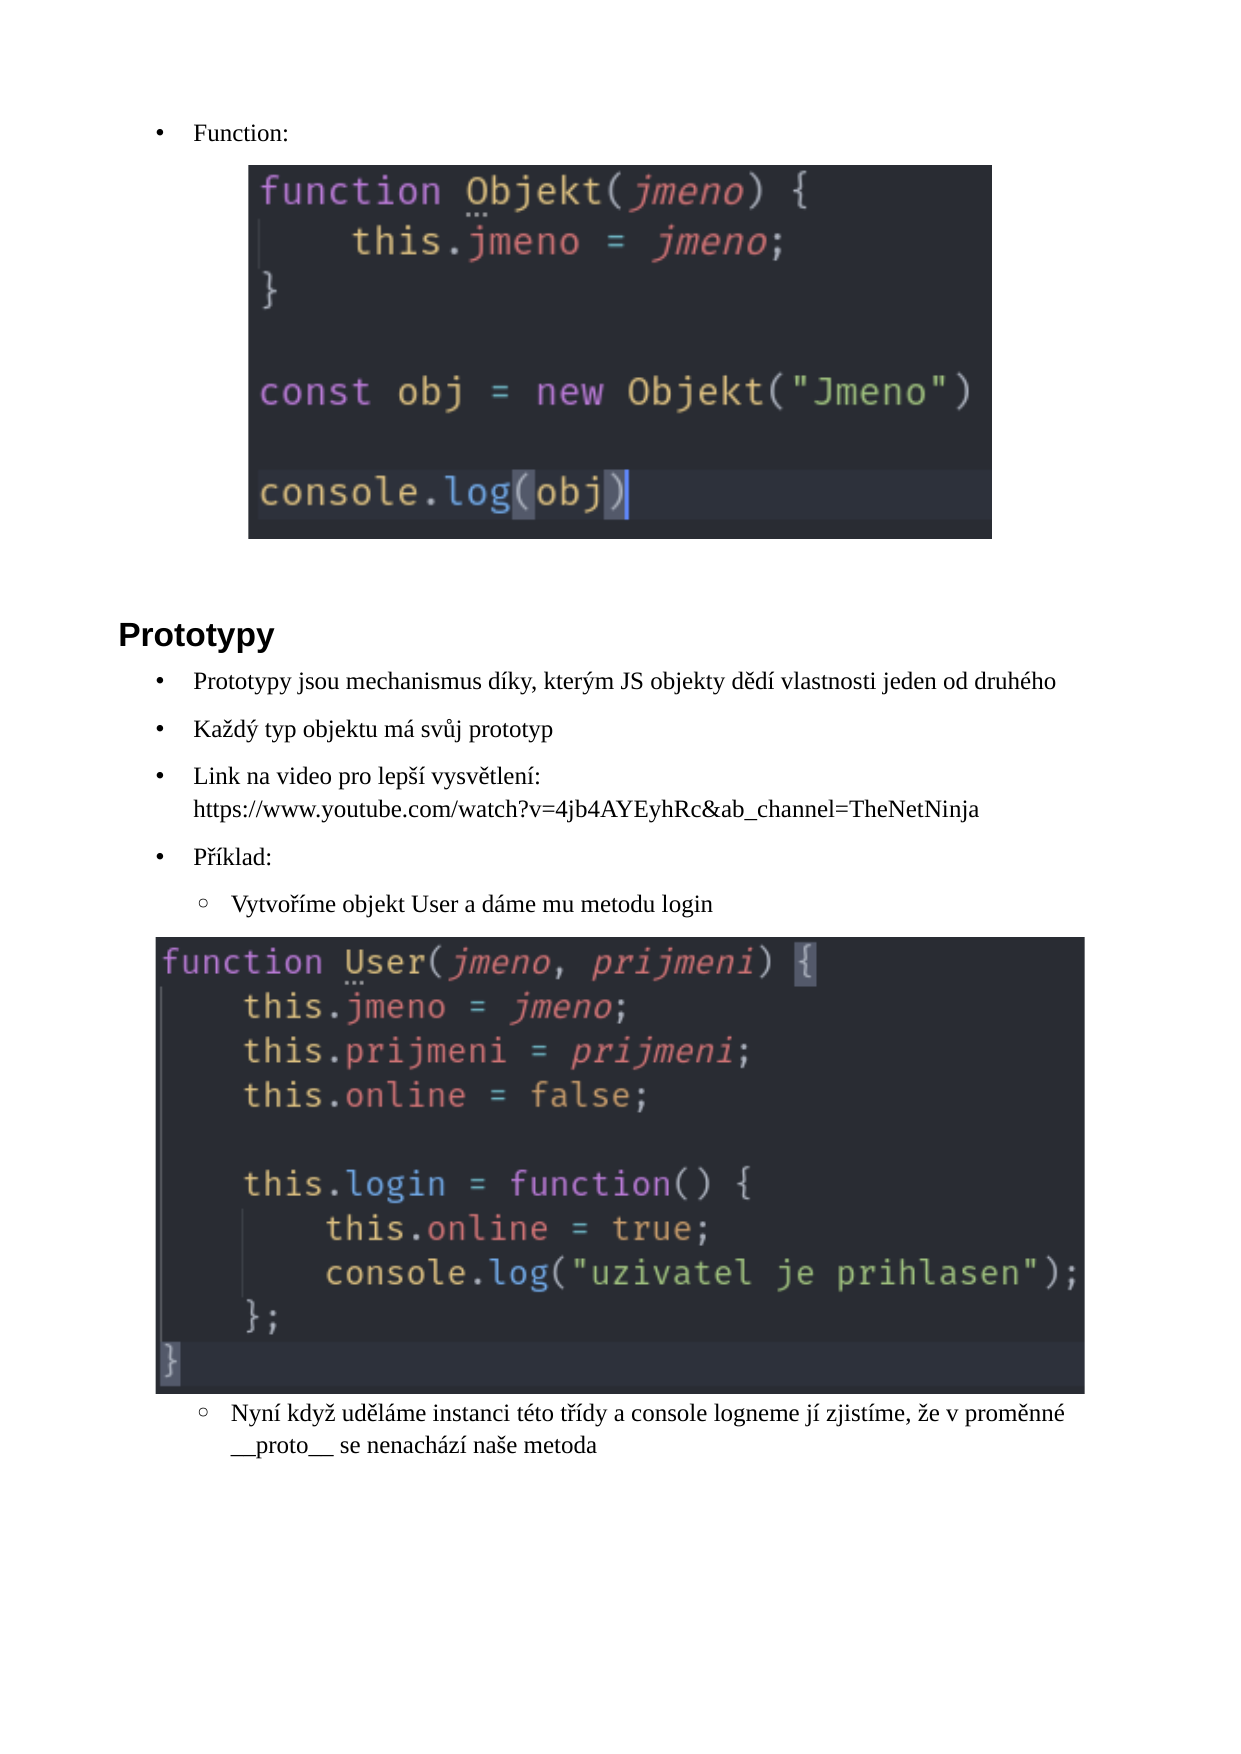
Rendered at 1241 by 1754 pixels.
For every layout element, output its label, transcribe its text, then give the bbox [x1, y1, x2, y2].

picture [248, 165, 992, 539]
subtitle Prototypy [118, 615, 1122, 654]
list Vytvoříme objekt User a dáme mu metodu login [193, 889, 1122, 918]
list Příklad: [156, 842, 1122, 871]
list Nyní když uděláme instanci této třídy a console logneme jí zjistíme, že v proměnné __proto__ se nenachází naše metoda [193, 937, 1122, 1459]
list Link na video pro lepší vysvětlení: https://www.youtube.com/watch?v=4jb4AYEyhRc&ab_channel=TheNetNinja [156, 761, 1122, 823]
picture [155, 937, 1085, 1394]
list Function: [156, 118, 1122, 147]
list Prototypy jsou mechanismus díky, kterým JS objekty dědí vlastnosti jeden od druhého [156, 666, 1122, 695]
list Každý typ objektu má svůj prototyp [156, 714, 1122, 742]
